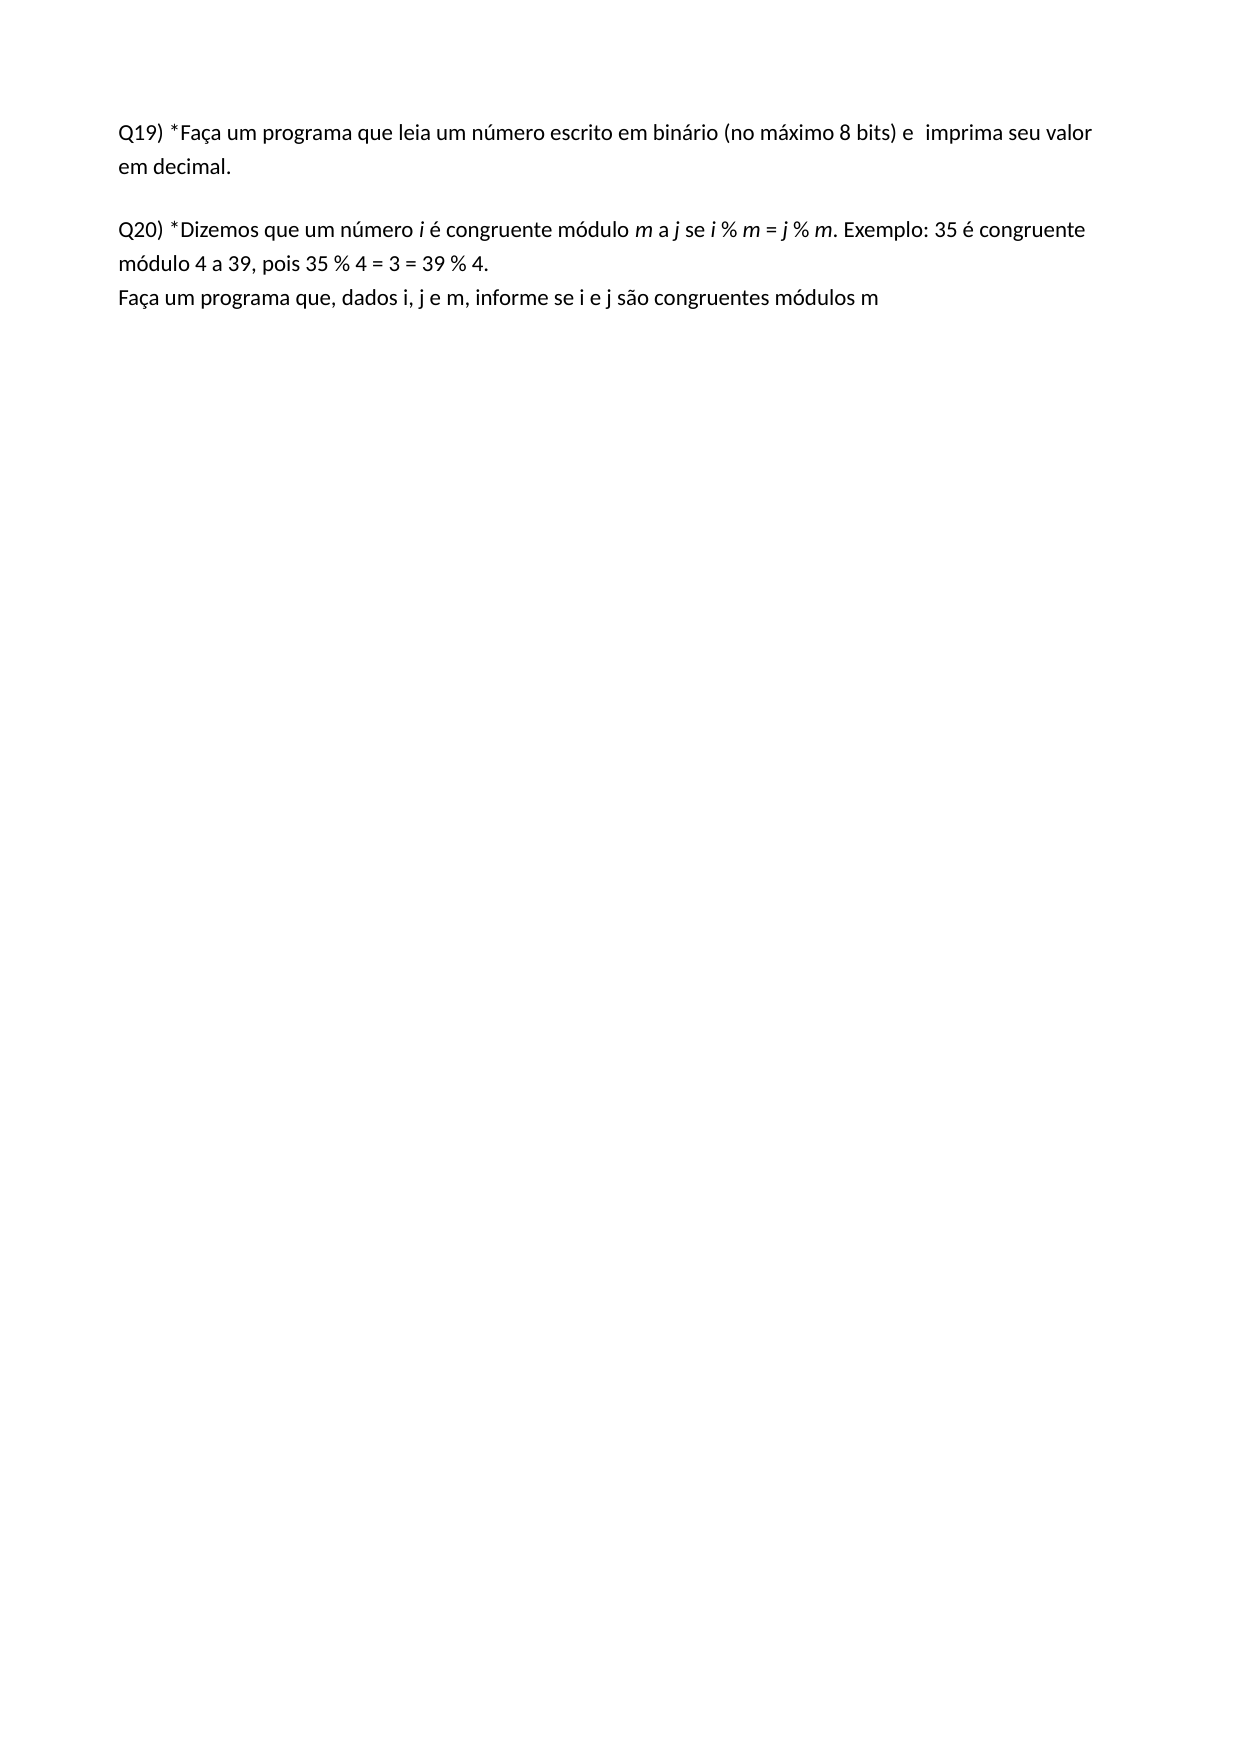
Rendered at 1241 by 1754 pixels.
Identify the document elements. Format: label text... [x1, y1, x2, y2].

text Q19) *Faça um programa que leia um número escrito em binário (no máximo 8 bits) e imprima seu valor em decimal. [118, 118, 1122, 180]
text Faça um programa que, dados i, j e m, informe se i e j são congruentes módulos m [118, 283, 1122, 312]
text Q20) *Dizemos que um número i é congruente módulo m a j se i % m = j % m. Exemplo: 35 é congruente módulo 4 a 39, pois 35 % 4 = 3 = 39 % 4. [118, 215, 1122, 277]
